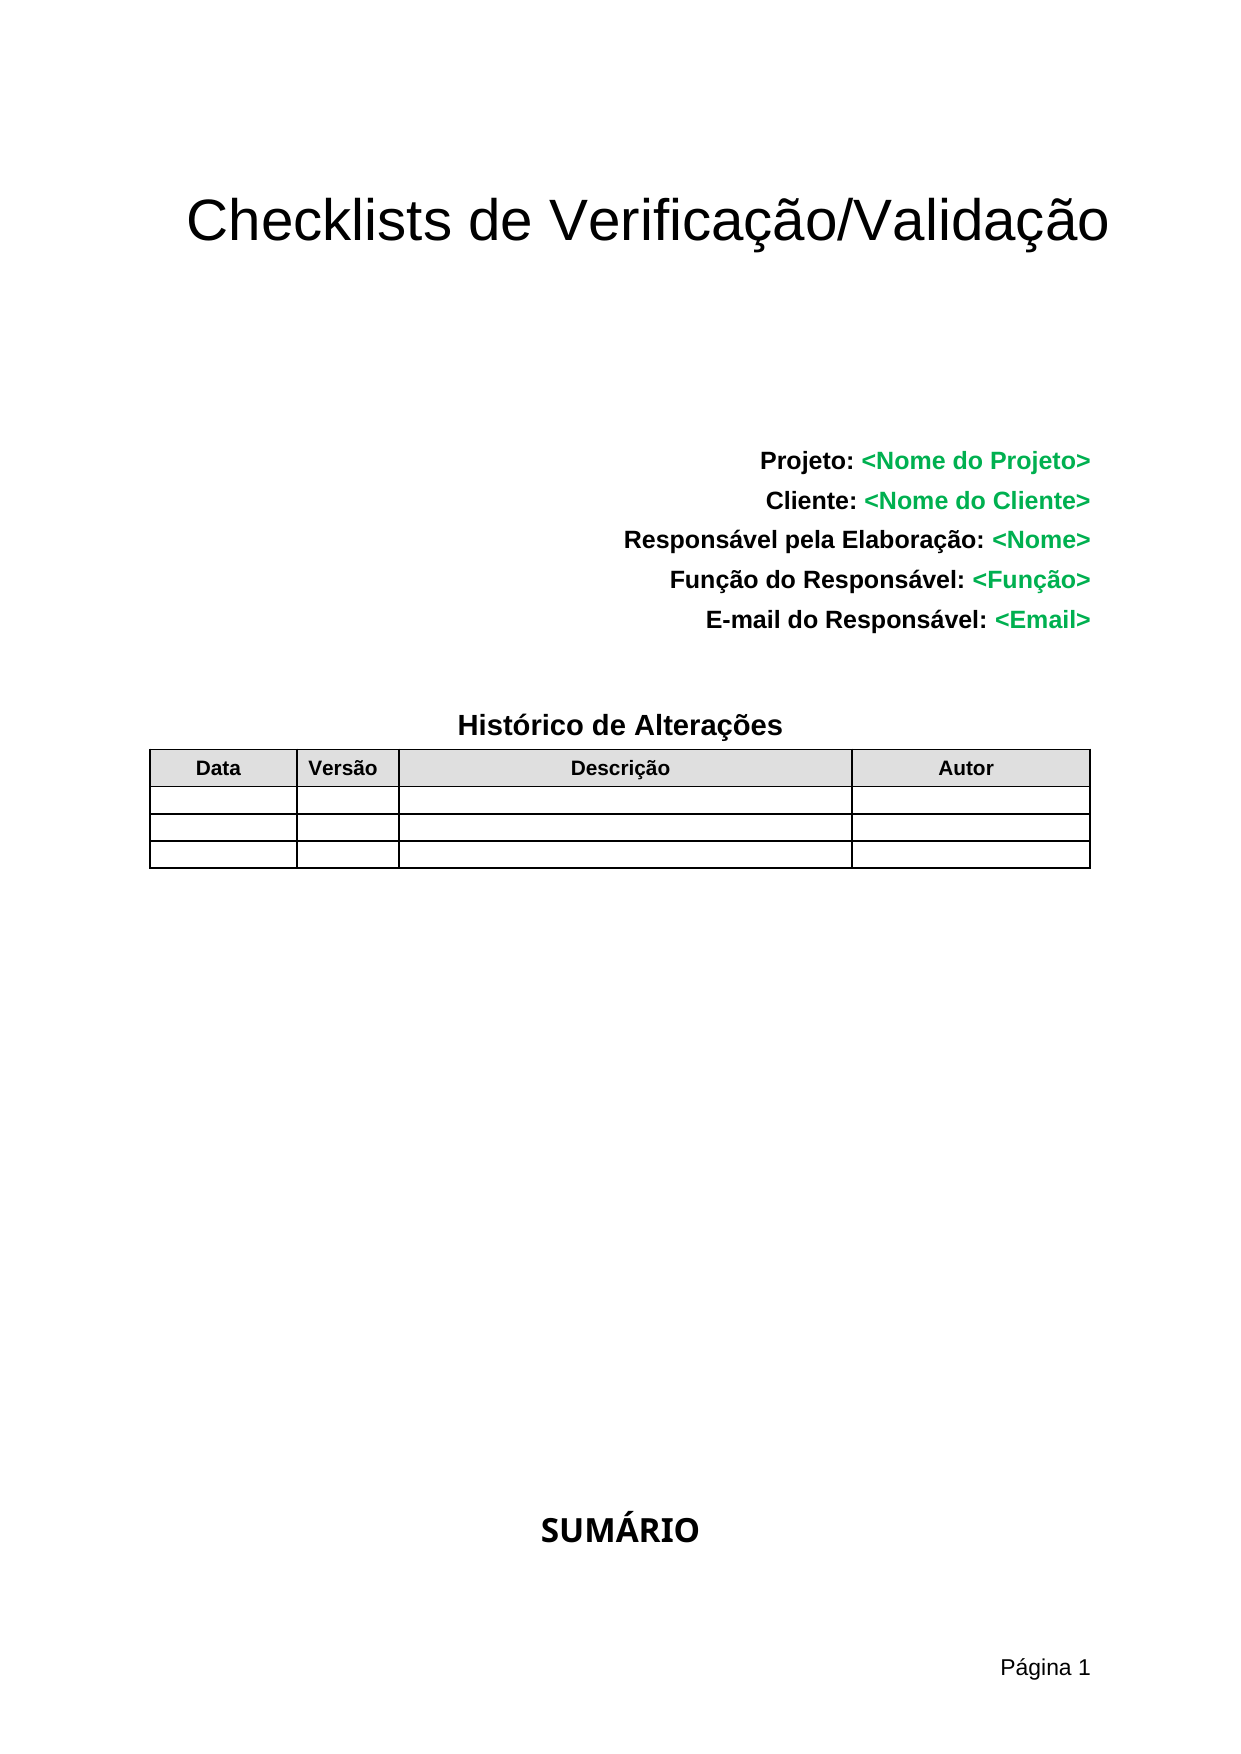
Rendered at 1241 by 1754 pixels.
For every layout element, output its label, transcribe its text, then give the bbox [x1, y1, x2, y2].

table_header Data [151, 750, 296, 786]
table_cell [400, 842, 851, 867]
table_cell [298, 842, 398, 867]
table_cell [853, 842, 1089, 867]
text Histórico de Alterações [150, 709, 1091, 742]
text Cliente: <Nome do Cliente> [150, 486, 1091, 514]
subtitle SUMÁRIO [150, 1507, 1091, 1552]
table_cell [853, 815, 1089, 840]
text Checklists de Verificação/Validação [150, 187, 1147, 253]
table_header Descrição [400, 750, 851, 786]
text Responsável pela Elaboração: <Nome> [150, 526, 1091, 554]
table_cell [298, 815, 398, 840]
table_cell [151, 842, 296, 867]
text Função do Responsável: <Função> [150, 566, 1091, 594]
table_cell [400, 787, 851, 813]
table_cell [151, 815, 296, 840]
table_cell [400, 815, 851, 840]
table_cell [853, 787, 1089, 813]
text Projeto: <Nome do Projeto> [150, 447, 1091, 475]
table_header Versão [298, 750, 398, 786]
table_cell [151, 787, 296, 813]
table_header Autor [853, 750, 1089, 786]
table_cell [298, 787, 398, 813]
text E-mail do Responsável: <Email> [150, 606, 1091, 633]
